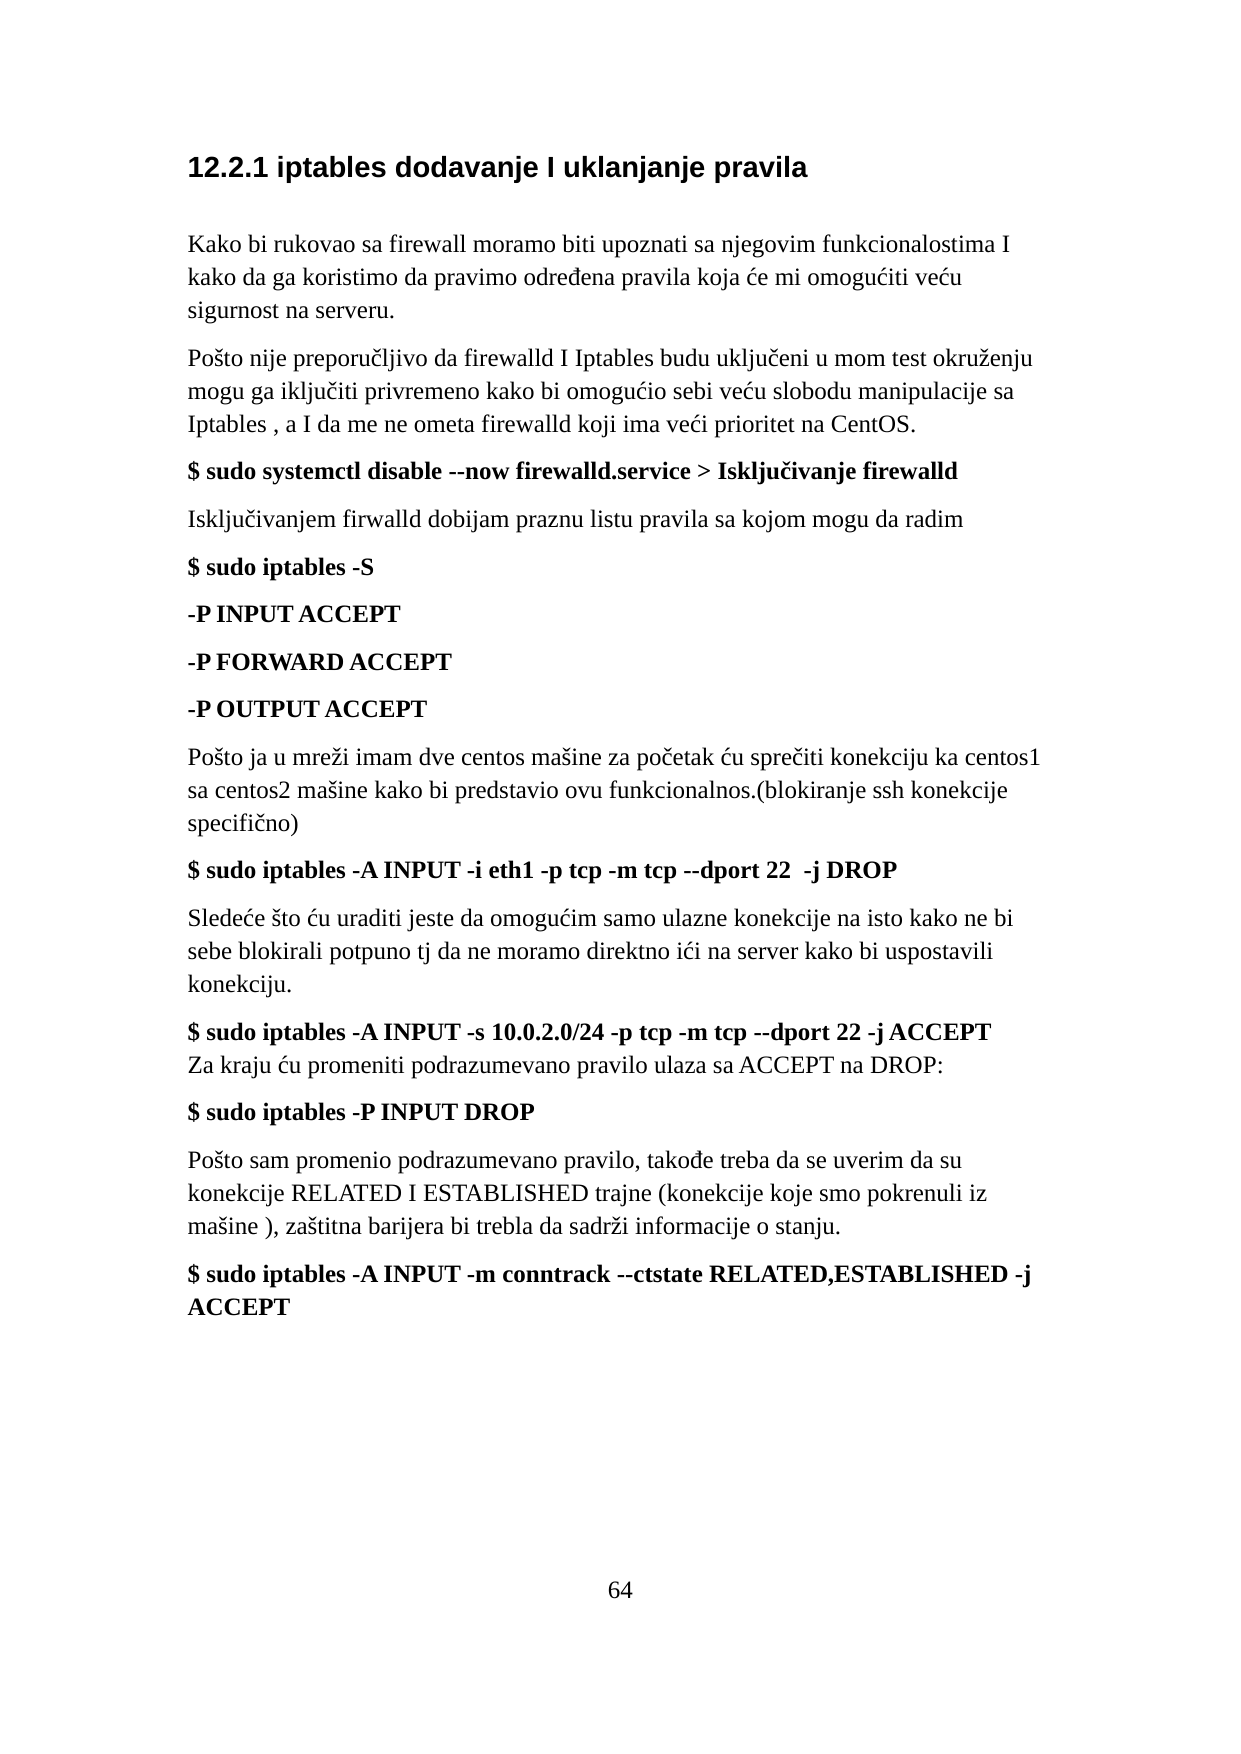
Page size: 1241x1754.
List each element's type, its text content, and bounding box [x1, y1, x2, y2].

subtitle 12.2.1 iptables dodavanje I uklanjanje pravila [187, 150, 1053, 183]
text $ sudo iptables -A INPUT -i eth1 -p tcp -m tcp --dport 22 -j DROP [187, 856, 1053, 884]
text $ sudo iptables -A INPUT -m conntrack --ctstate RELATED,ESTABLISHED -j ACCEPT [187, 1259, 1053, 1321]
text Isključivanjem firwalld dobijam praznu listu pravila sa kojom mogu da radim [187, 504, 1053, 533]
text Pošto ja u mreži imam dve centos mašine za početak ću sprečiti konekciju ka centos1 sa centos2 mašine kako bi predstavio ovu funkcionalnos.(blokiranje ssh konekcije specifično) [187, 742, 1053, 837]
text Sledeće što ću uraditi jeste da omogućim samo ulazne konekcije na isto kako ne bi sebe blokirali potpuno tj da ne moramo direktno ići na server kako bi uspostavili konekciju. [187, 903, 1053, 998]
text $ sudo iptables -P INPUT DROP [187, 1097, 1053, 1126]
text -P FORWARD ACCEPT [187, 647, 1053, 676]
text -P OUTPUT ACCEPT [187, 694, 1053, 723]
text Pošto sam promenio podrazumevano pravilo, takođe treba da se uverim da su konekcije RELATED I ESTABLISHED trajne (konekcije koje smo pokrenuli iz mašine ), zaštitna barijera bi trebla da sadrži informacije o stanju. [187, 1145, 1053, 1240]
text Kako bi rukovao sa firewall moramo biti upoznati sa njegovim funkcionalostima I kako da ga koristimo da pravimo određena pravila koja će mi omogućiti veću sigurnost na serveru. [187, 196, 1053, 324]
text $ sudo systemctl disable --now firewalld.service > Isključivanje firewalld [187, 456, 1053, 485]
text Pošto nije preporučljivo da firewalld I Iptables budu uključeni u mom test okruženju mogu ga iključiti privremeno kako bi omogućio sebi veću slobodu manipulacije sa Iptables , a I da me ne ometa firewalld koji ima veći prioritet na CentOS. [187, 343, 1053, 437]
text $ sudo iptables -S [187, 552, 1053, 580]
text $ sudo iptables -A INPUT -s 10.0.2.0/24 -p tcp -m tcp --dport 22 -j ACCEPT Za kraju ću promeniti podrazumevano pravilo ulaza sa ACCEPT na DROP: [187, 1017, 1053, 1079]
text -P INPUT ACCEPT [187, 599, 1053, 628]
